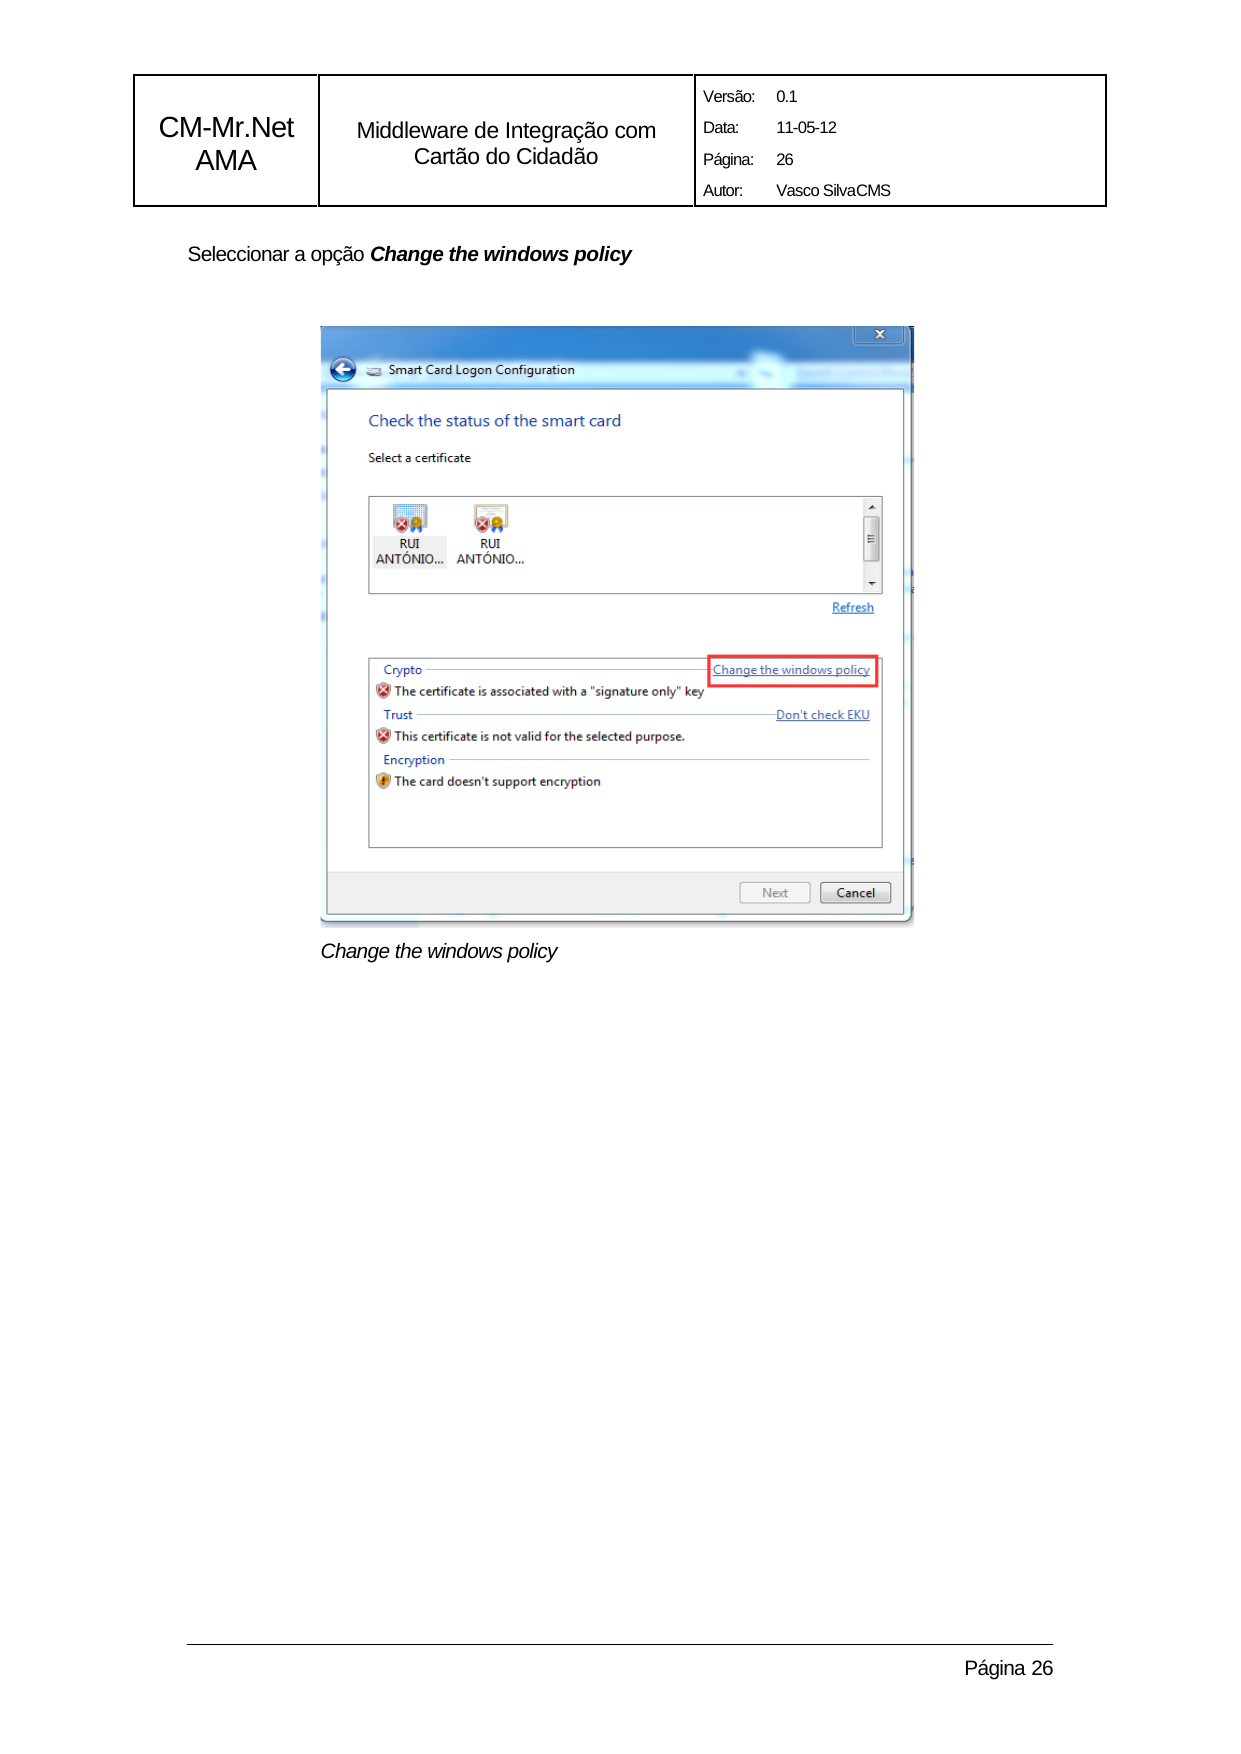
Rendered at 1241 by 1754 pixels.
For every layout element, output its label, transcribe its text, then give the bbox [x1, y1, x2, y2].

picture [320, 326, 915, 928]
text Seleccionar a opção Change the windows policy [187, 242, 1053, 266]
text Change the windows policy [320, 327, 920, 963]
